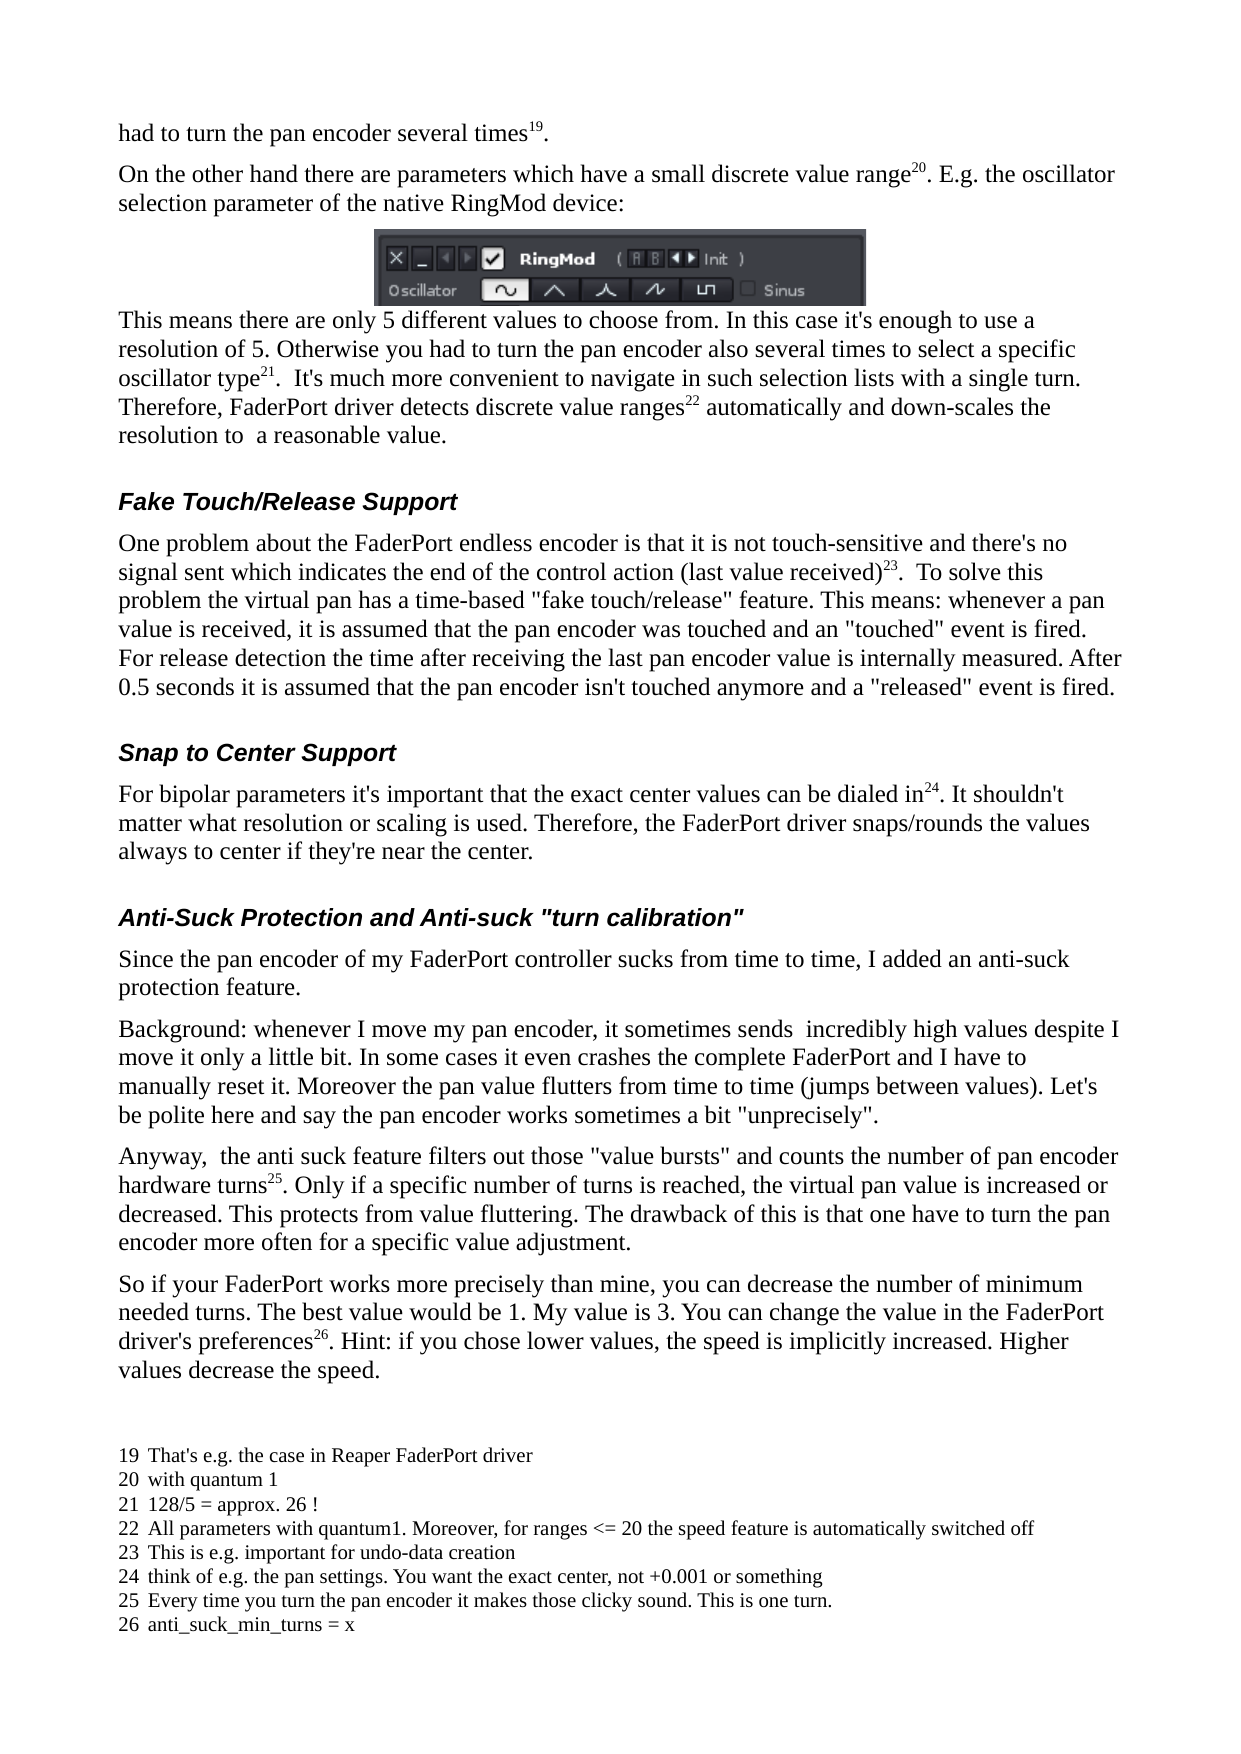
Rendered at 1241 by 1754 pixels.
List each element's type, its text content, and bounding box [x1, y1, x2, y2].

text So if your FaderPort works more precisely than mine, you can decrease the number of minimum needed turns. The best value would be 1. My value is 3. You can change the value in the FaderPort driver's preferences. Hint: if you chose lower values, the speed is implicitly increased. Higher values decrease the speed. [118, 1269, 1122, 1384]
text One problem about the FaderPort endless encoder is that it is not touch-sensitive and there's no signal sent which indicates the end of the control action (last value received). To solve this problem the virtual pan has a time-based "fake touch/release" feature. This means: whenever a pan value is received, it is assumed that the pan encoder was touched and an "touched" event is fired. For release detection the time after receiving the last pan encoder value is internally measured. After 0.5 seconds it is assumed that the pan encoder isn't touched anymore and a "released" event is fired. [118, 528, 1122, 700]
text Since the pan encoder of my FaderPort controller sucks from time to time, I added an anti-suck protection feature. [118, 944, 1122, 1001]
text with quantum 1 [118, 1467, 1122, 1491]
text Anyway, the anti suck feature filters out those "value bursts" and counts the number of pan encoder hardware turns. Only if a specific number of turns is reached, the virtual pan value is increased or decreased. This protects from value fluttering. The drawback of this is that one have to turn the pan encoder more often for a specific value adjustment. [118, 1141, 1122, 1256]
text think of e.g. the pan settings. You want the exact center, not +0.001 or something [118, 1564, 1122, 1588]
text This means there are only 5 different values to choose from. In this case it's enough to use a resolution of 5. Otherwise you had to turn the pan encoder also several times to select a specific oscillator type. It's much more convenient to navigate in such selection lists with a single turn. Therefore, FaderPort driver detects discrete value ranges automatically and down-scales the resolution to a reasonable value. [118, 229, 1122, 449]
text That's e.g. the case in Reaper FaderPort driver [118, 1443, 1122, 1467]
text had to turn the pan encoder several times. [118, 118, 1122, 147]
subtitle Snap to Center Support [118, 738, 1122, 766]
text This is e.g. important for undo-data creation [118, 1539, 1122, 1564]
text anti_suck_min_turns = x [118, 1612, 1122, 1636]
text For bipolar parameters it's important that the exact center values can be dialed in. It shouldn't matter what resolution or scaling is used. Therefore, the FaderPort driver snaps/rounds the values always to center if they're near the center. [118, 779, 1122, 865]
text Background: whenever I move my pan encoder, it sometimes sends incredibly high values despite I move it only a little bit. In some cases it even crashes the complete FaderPort and I have to manually reset it. Moreover the pan value flutters from time to time (jumps between values). Let's be polite here and say the pan encoder works sometimes a bit "unprecisely". [118, 1014, 1122, 1129]
picture [374, 229, 867, 306]
subtitle Fake Touch/Release Support [118, 487, 1122, 515]
subtitle Anti-Suck Protection and Anti-suck "turn calibration" [118, 903, 1122, 931]
text On the other hand there are parameters which have a small discrete value range. E.g. the oscillator selection parameter of the native RingMod device: [118, 159, 1122, 217]
text 128/5 = approx. 26 ! [118, 1491, 1122, 1516]
text All parameters with quantum1. Moreover, for ranges <= 20 the speed feature is automatically switched off [118, 1516, 1122, 1539]
text Every time you turn the pan encoder it makes those clicky sound. This is one turn. [118, 1588, 1122, 1612]
